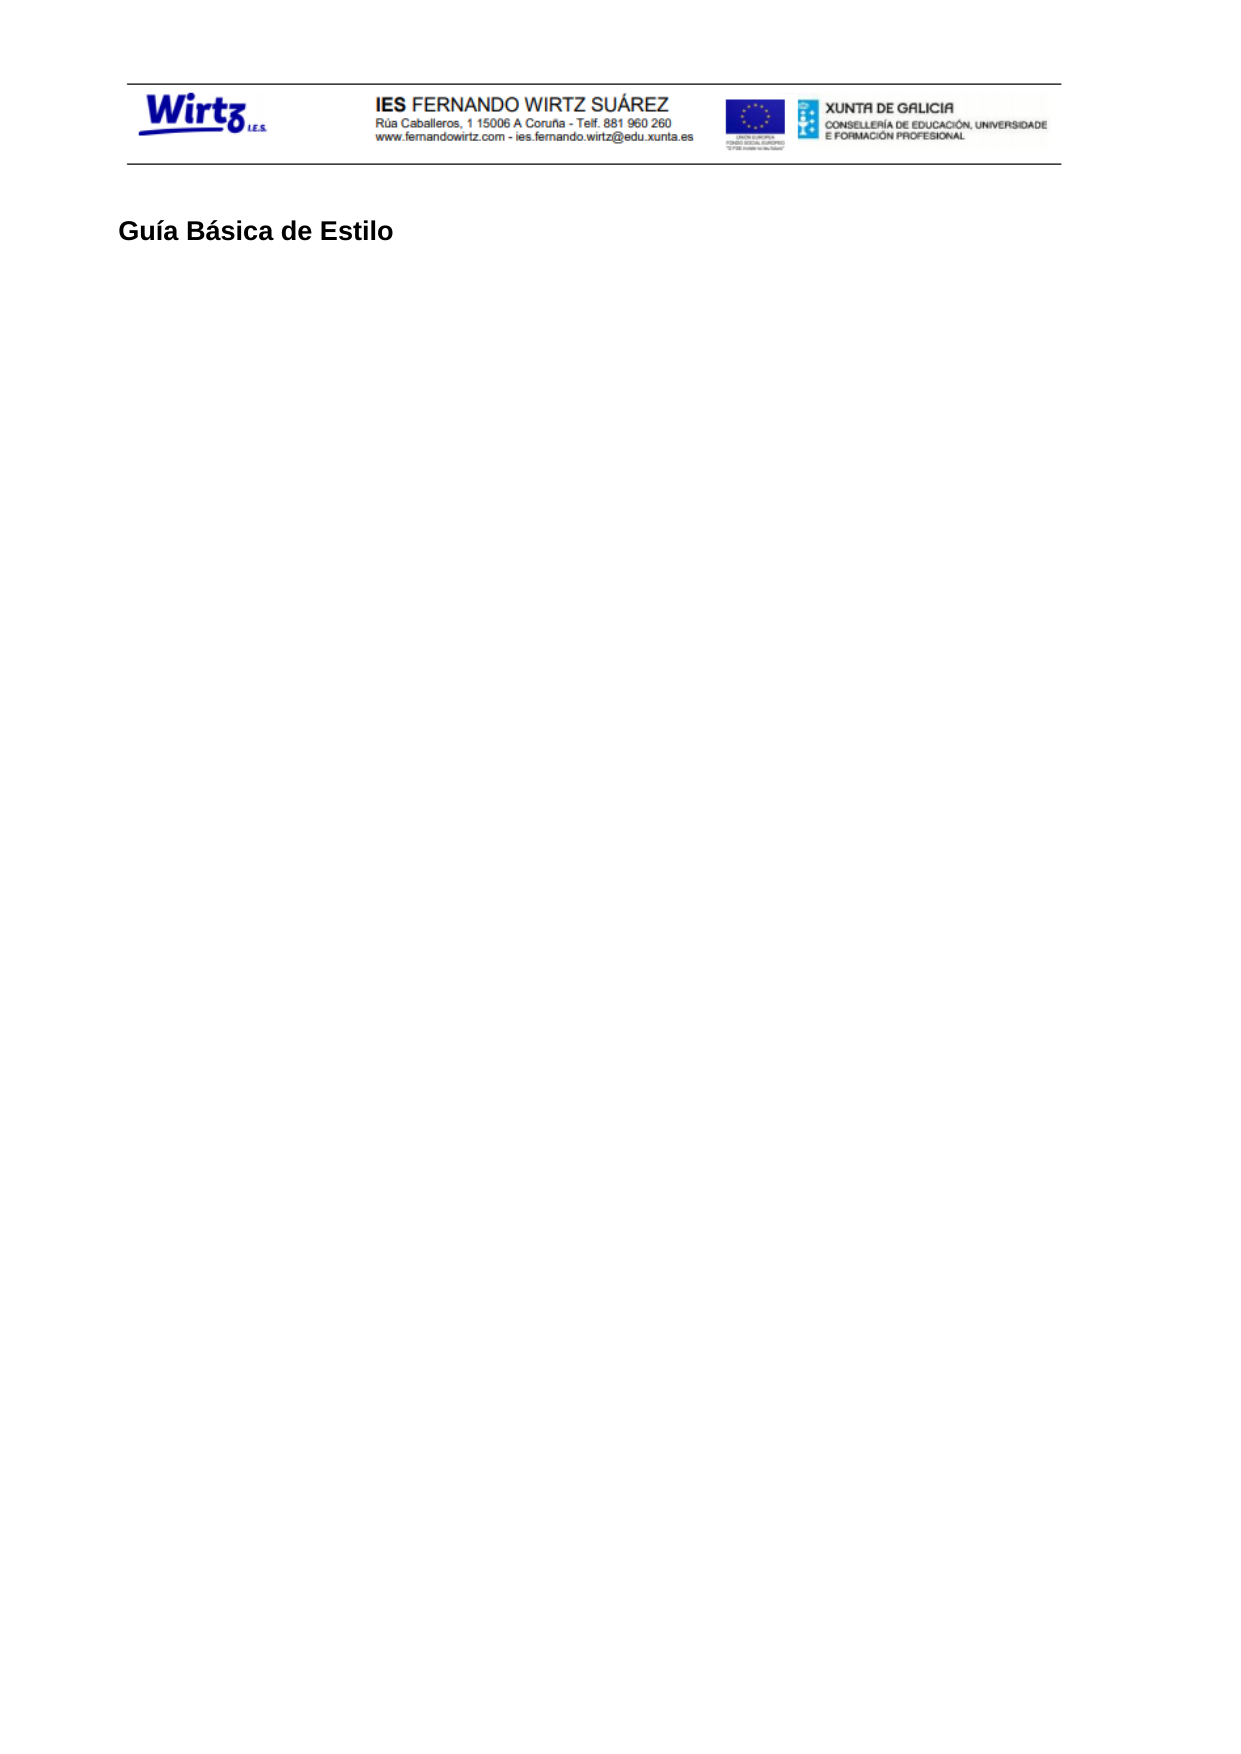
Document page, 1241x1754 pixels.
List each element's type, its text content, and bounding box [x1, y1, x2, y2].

subtitle Guía Básica de Estilo [118, 215, 1152, 246]
picture [118, 73, 1072, 173]
